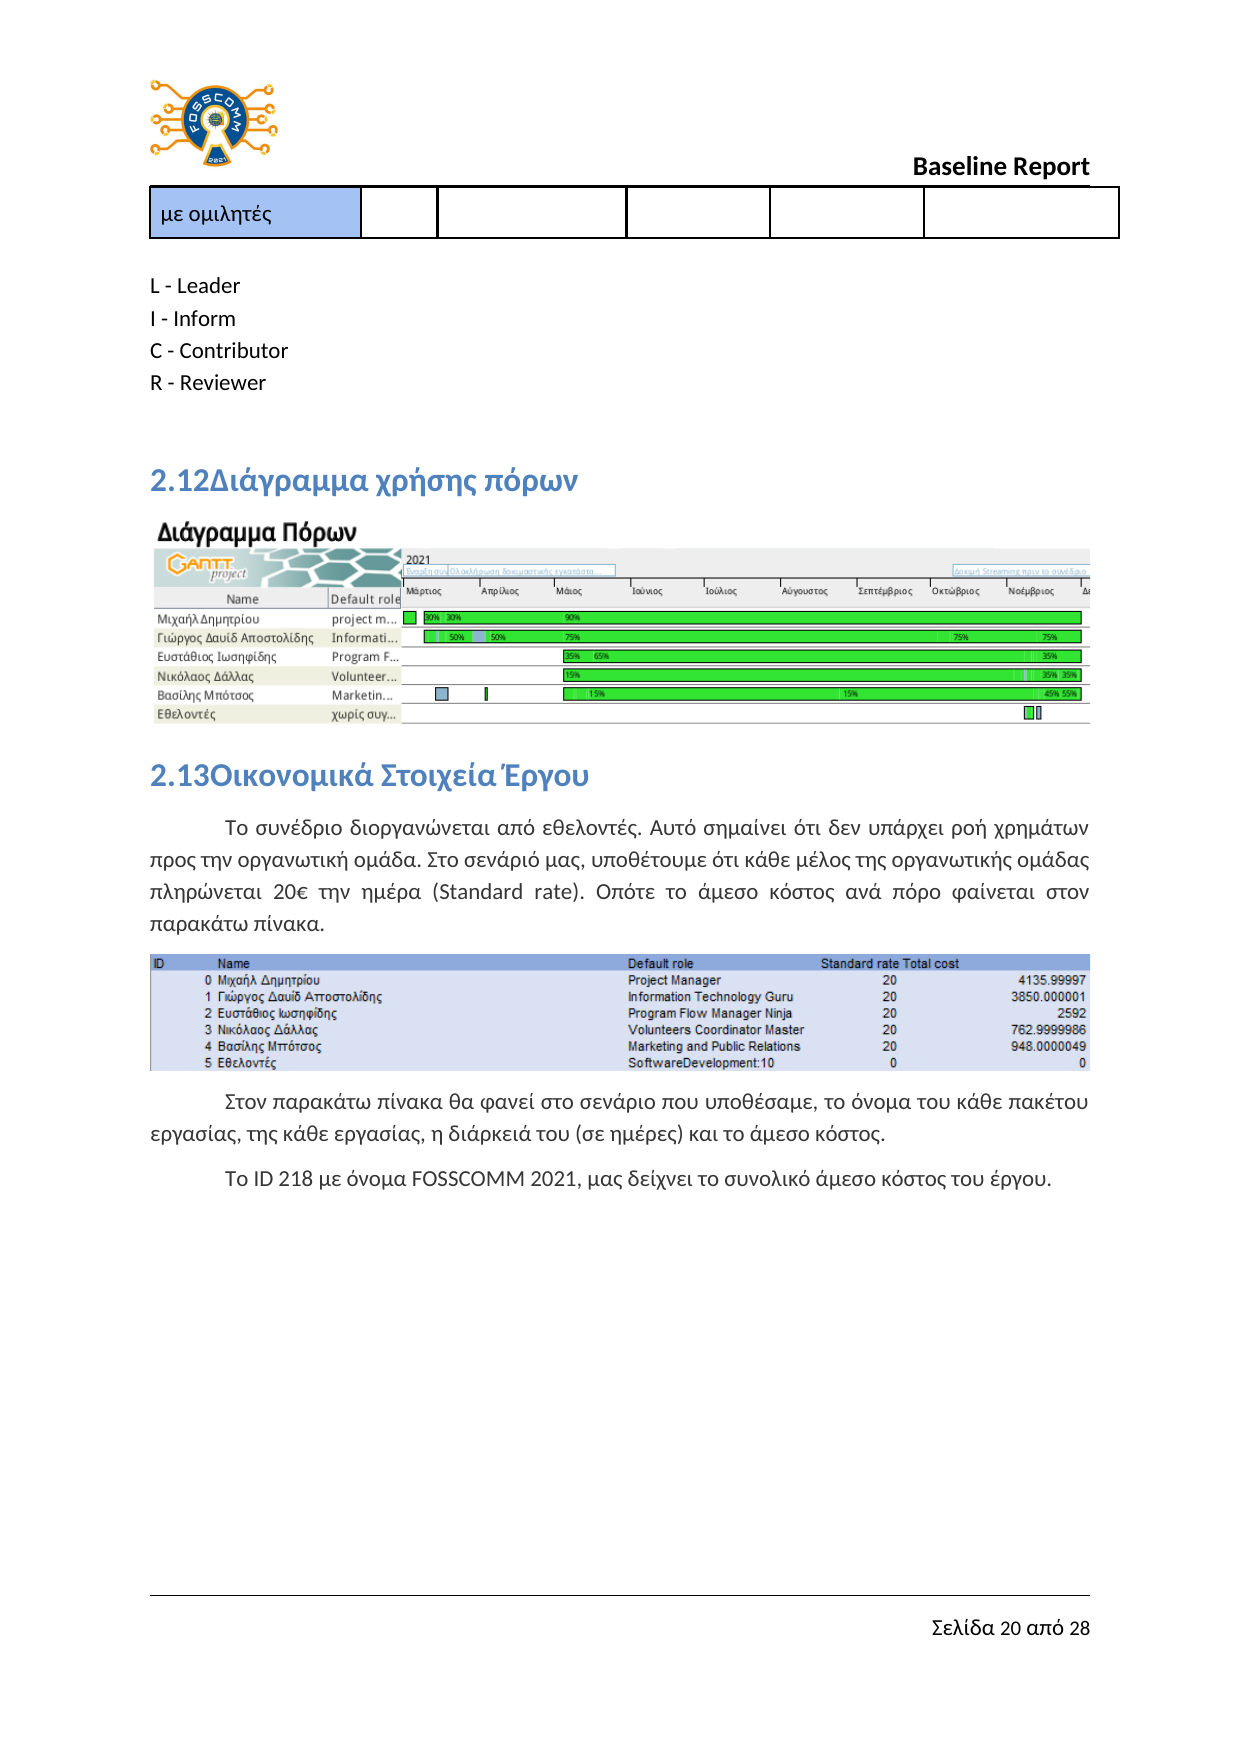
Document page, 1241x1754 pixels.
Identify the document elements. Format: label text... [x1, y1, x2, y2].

picture [150, 954, 1091, 1071]
text L - Leader [150, 271, 1090, 299]
table_cell [925, 188, 1118, 237]
text C - Contributor [150, 336, 1090, 364]
table_cell [362, 188, 436, 237]
text R - Reviewer [150, 368, 1090, 396]
table_cell με ομιλητές [151, 188, 360, 237]
text I - Inform [150, 304, 1090, 332]
subtitle Οικονομικά Στοιχεία Έργου [150, 754, 1090, 794]
text Στον παρακάτω πίνακα θα φανεί στο σενάριο που υποθέσαμε, το όνομα του κάθε πακέτου εργασίας, της κάθε εργασίας, η διάρκειά του (σε ημέρες) και το άμεσο κόστος. [150, 1087, 1090, 1147]
text Το ID 218 με όνομα FOSSCOMM 2021, μας δείχνει το συνολικό άμεσο κόστος του έργου. [150, 1164, 1090, 1192]
text Το συνέδριο διοργανώνεται από εθελοντές. Αυτό σημαίνει ότι δεν υπάρχει ροή χρημάτων προς την οργανωτική ομάδα. Στο σενάριό μας, υποθέτουμε ότι κάθε μέλος της οργανωτικής ομάδας πληρώνεται 20€ την ημέρα (Standard rate). Οπότε το άμεσο κόστος ανά πόρο φαίνεται στον παρακάτω πίνακα. [150, 813, 1090, 938]
table_cell [439, 188, 625, 237]
picture [150, 73, 278, 176]
table_cell [771, 188, 923, 237]
list Διάγραμμα χρήσης πόρων [150, 459, 1090, 500]
picture [150, 518, 1091, 730]
table_cell [628, 188, 769, 237]
